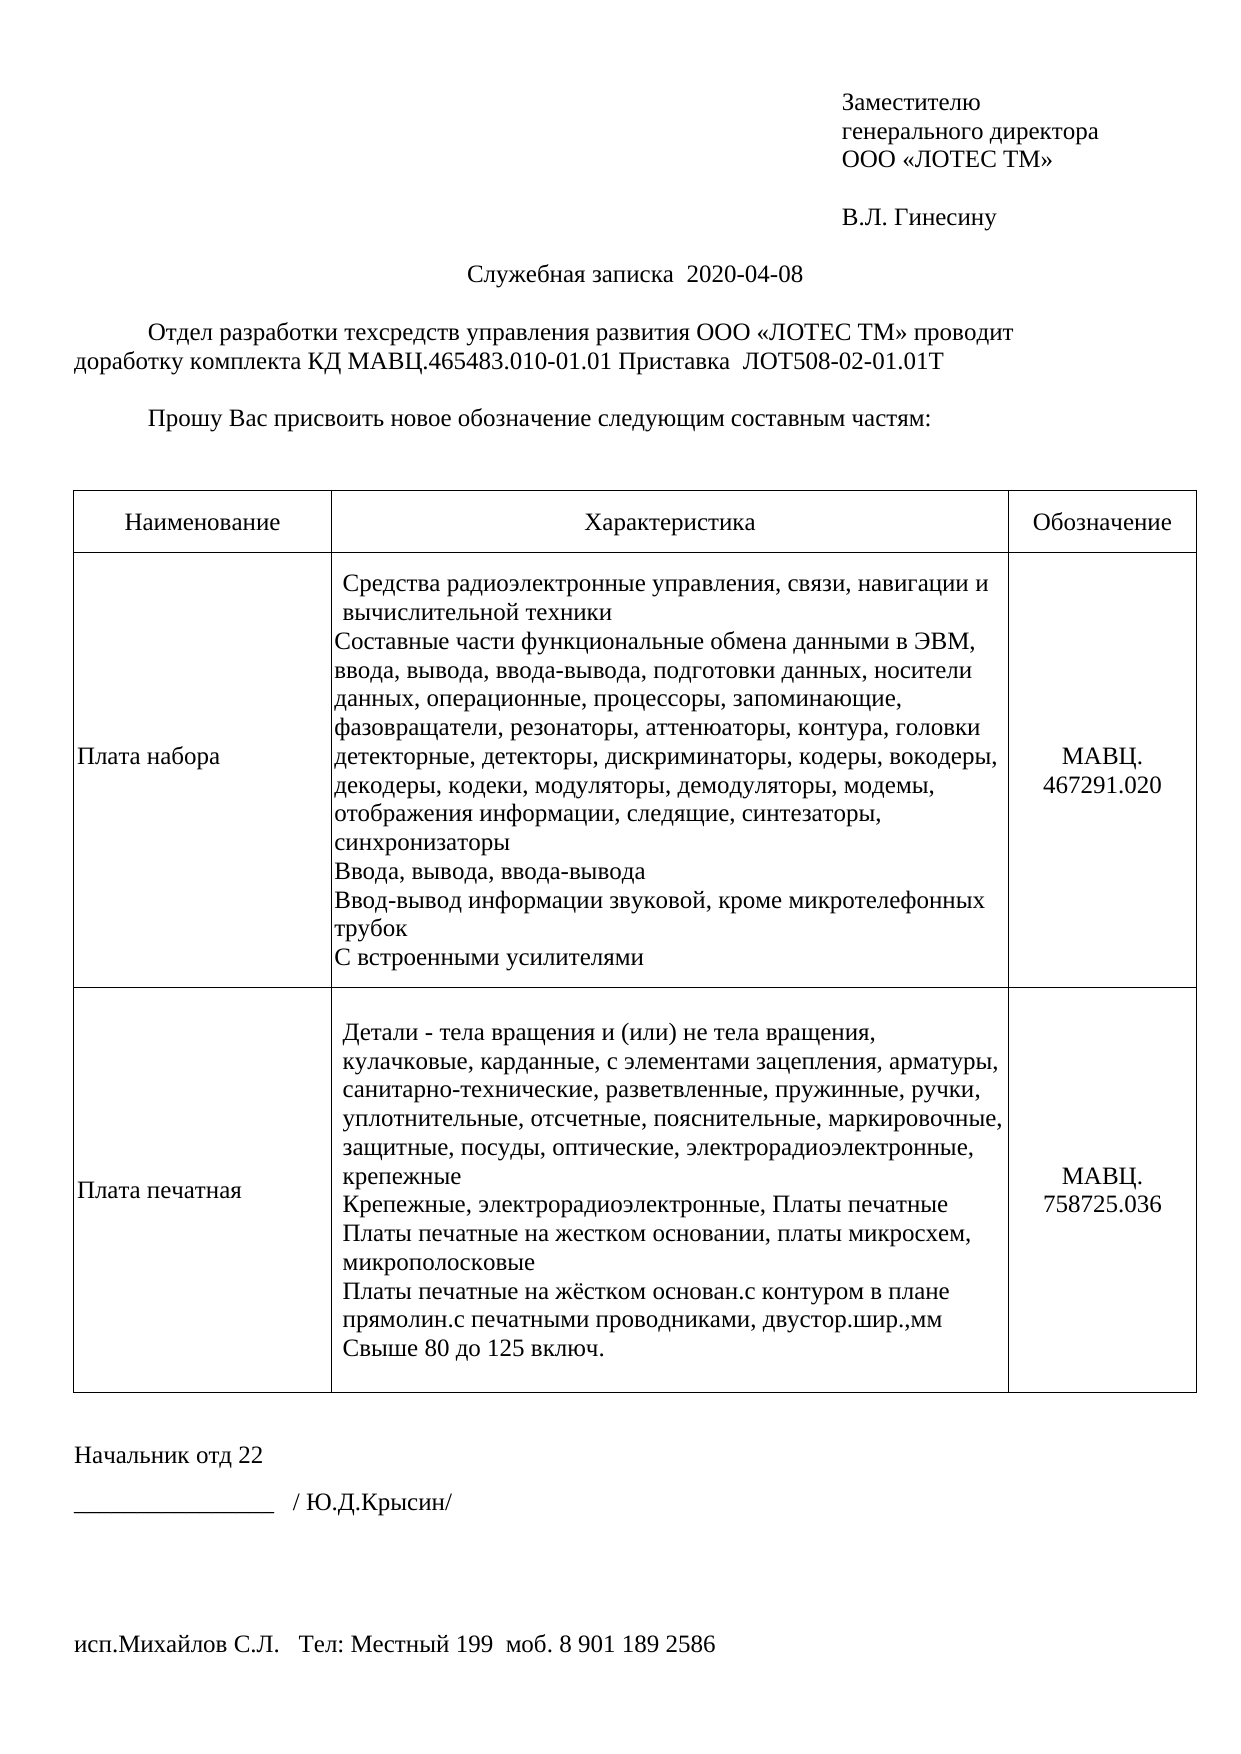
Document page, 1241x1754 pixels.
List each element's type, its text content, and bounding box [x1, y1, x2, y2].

table_cell Плата набора [74, 553, 331, 987]
text Заместителю [723, 87, 1196, 116]
text исп.Михайлов С.Л. Тел: Местный 199 моб. 8 901 189 2586 [74, 1629, 1193, 1658]
text В.Л. Гинесину [723, 202, 1196, 231]
text Отдел разработки техсредств управления развития ООО «ЛОТЕС ТМ» проводит [74, 317, 1196, 346]
table_header Обозначение [1009, 491, 1196, 552]
table_cell МАВЦ. 758725.036 [1009, 988, 1196, 1392]
table_header Наименование [74, 491, 331, 552]
text ООО «ЛОТЕС ТМ» [723, 144, 1196, 173]
text Прошу Вас присвоить новое обозначение следующим составным частям: [74, 403, 1196, 432]
text доработку комплекта КД МАВЦ.465483.010-01.01 Приставка ЛОТ508-02-01.01Т [74, 346, 1196, 374]
table_cell Плата печатная [74, 988, 331, 1392]
text генерального директора [723, 116, 1196, 144]
table_cell Детали - тела вращения и (или) не тела вращения, кулачковые, карданные, с элементами зацепления, арматуры, санитарно-технические, разветвленные, пружинные, ручки, уплотнительные, отсчетные, пояснительные, маркировочные, защитные, посуды, оптические, электрорадиоэлектронные, крепежные Крепежные, электрорадиоэлектронные, Платы печатные Платы печатные на жестком основании, платы микросхем, микрополосковые Платы печатные на жёстком основан.с контуром в плане прямолин.с печатными проводниками, двустор.шир.,мм Свыше 80 до 125 включ. [332, 988, 1008, 1392]
table_header Характеристика [332, 491, 1008, 552]
table_cell МАВЦ. 467291.020 [1009, 553, 1196, 987]
text Служебная записка 2020-04-08 [74, 259, 1196, 288]
text ________________ / Ю.Д.Крысин/ [74, 1487, 1193, 1516]
table_cell Средства радиоэлектронные управления, связи, навигации и вычислительной техники Составные части функциональные обмена данными в ЭВМ, ввода, вывода, ввода-вывода, подготовки данных, носители данных, операционные, процессоры, запоминающие, фазовращатели, резонаторы, аттенюаторы, контура, головки детекторные, детекторы, дискриминаторы, кодеры, вокодеры, декодеры, кодеки, модуляторы, демодуляторы, модемы, отображения информации, следящие, синтезаторы, синхронизаторы Ввода, вывода, ввода-вывода Ввод-вывод информации звуковой, кроме микротелефонных трубок С встроенными усилителями [332, 553, 1008, 987]
text Начальник отд 22 [74, 1440, 1193, 1469]
